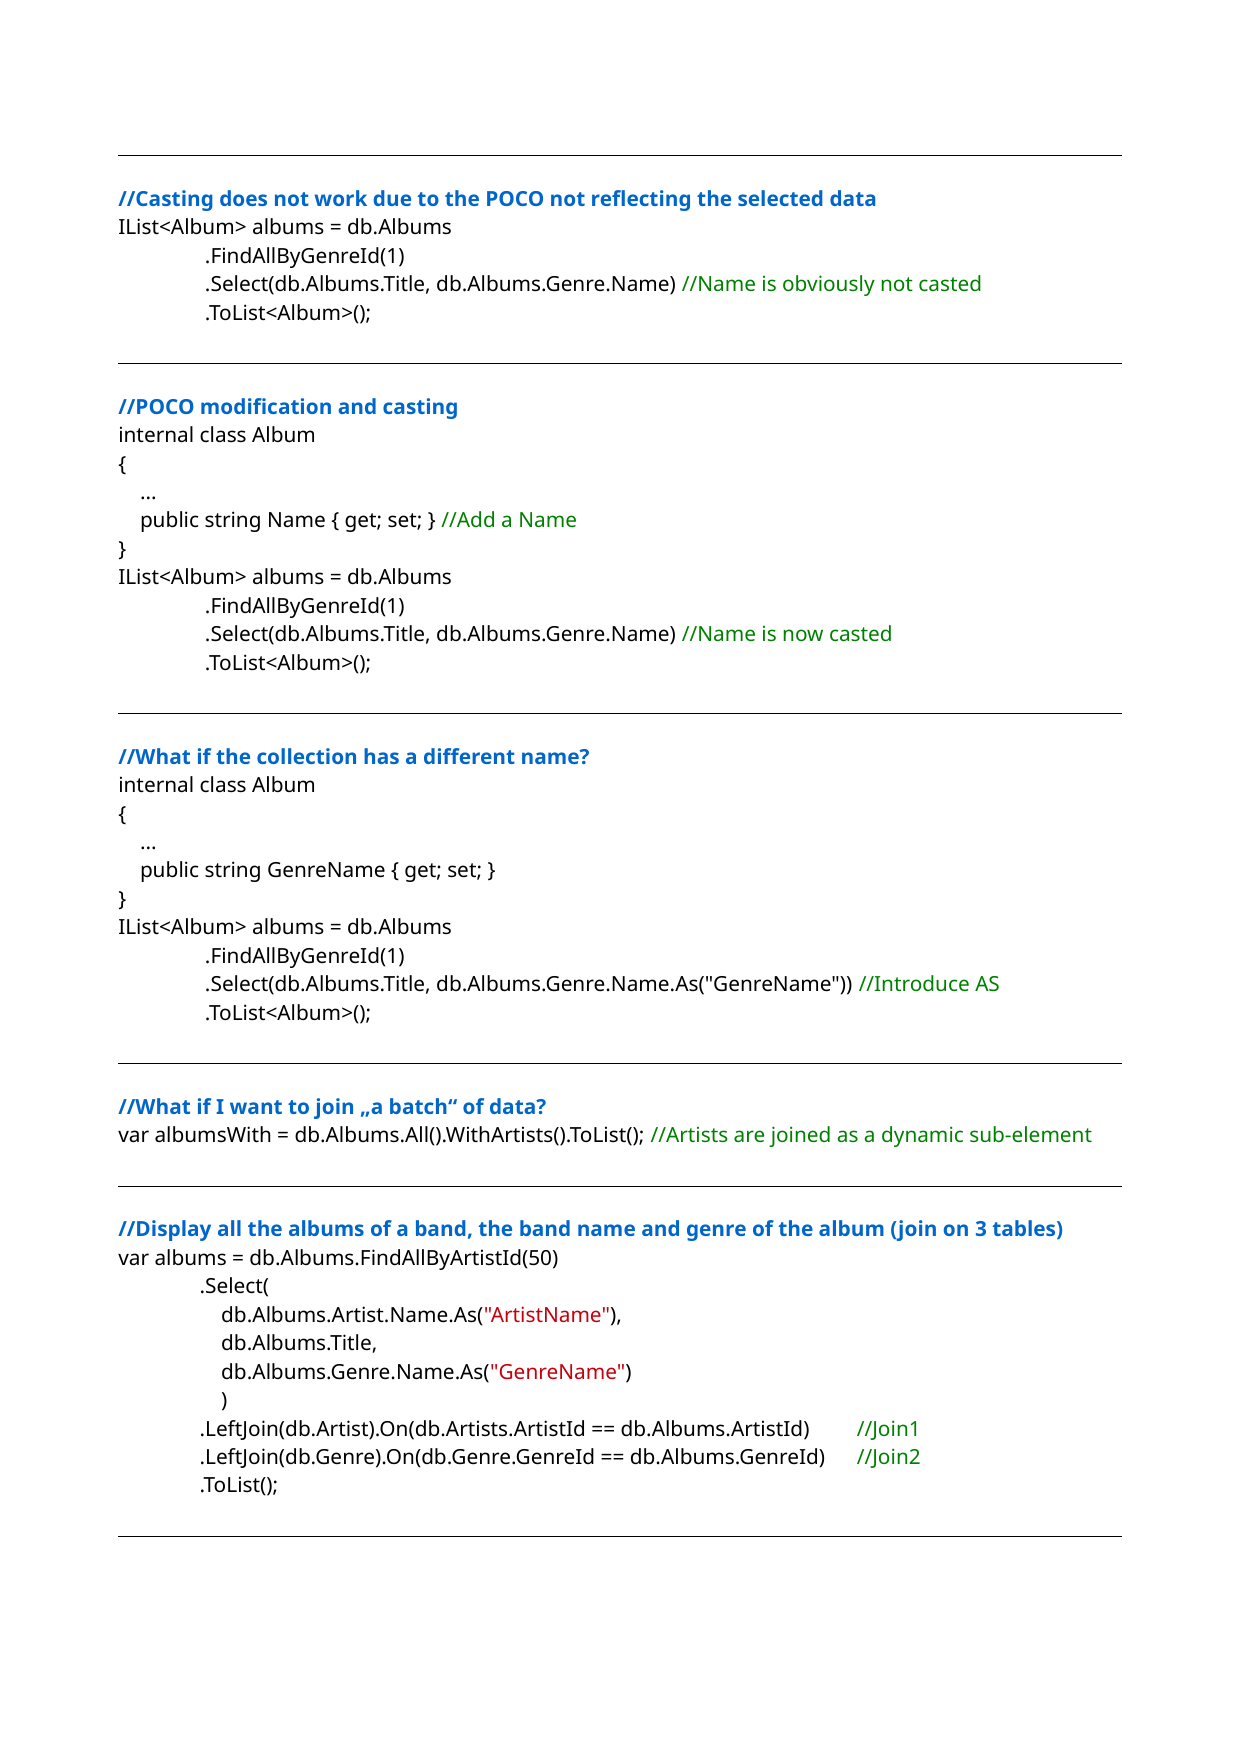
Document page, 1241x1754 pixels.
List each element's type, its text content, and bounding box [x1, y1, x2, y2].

text internal class Album [118, 770, 1122, 799]
text .FindAllByGenreId(1) [118, 591, 1122, 619]
text .FindAllByGenreId(1) [118, 241, 1122, 269]
text { [118, 449, 1122, 477]
text db.Albums.Artist.Name.As("ArtistName"), [118, 1300, 1122, 1328]
text //What if the collection has a different name? [118, 742, 1122, 770]
text //Display all the albums of a band, the band name and genre of the album (join on 3 tables) [118, 1214, 1122, 1243]
text .ToList<Album>(); [118, 998, 1122, 1026]
text .Select(db.Albums.Title, db.Albums.Genre.Name) //Name is now casted [118, 619, 1122, 648]
text .Select( [118, 1271, 1122, 1300]
text .FindAllByGenreId(1) [118, 941, 1122, 969]
text .ToList<Album>(); [118, 648, 1122, 676]
text ) [118, 1385, 1122, 1414]
text IList<Album> albums = db.Albums [118, 212, 1122, 241]
text IList<Album> albums = db.Albums [118, 562, 1122, 591]
text .ToList<Album>(); [118, 298, 1122, 326]
text IList<Album> albums = db.Albums [118, 912, 1122, 941]
text //What if I want to join „a batch“ of data? [118, 1092, 1122, 1120]
text .LeftJoin(db.Genre).On(db.Genre.GenreId == db.Albums.GenreId) //Join2 [118, 1442, 1122, 1471]
text //POCO modification and casting [118, 392, 1122, 420]
text } [118, 884, 1122, 912]
text ... [118, 477, 1122, 506]
text .LeftJoin(db.Artist).On(db.Artists.ArtistId == db.Albums.ArtistId) //Join1 [118, 1414, 1122, 1442]
text public string Name { get; set; } //Add a Name [118, 506, 1122, 534]
text var albums = db.Albums.FindAllByArtistId(50) [118, 1243, 1122, 1271]
text internal class Album [118, 420, 1122, 449]
text .ToList(); [118, 1471, 1122, 1499]
text .Select(db.Albums.Title, db.Albums.Genre.Name) //Name is obviously not casted [118, 269, 1122, 298]
text //Casting does not work due to the POCO not reflecting the selected data [118, 184, 1122, 212]
text public string GenreName { get; set; } [118, 856, 1122, 884]
text ... [118, 827, 1122, 856]
text } [118, 534, 1122, 562]
text .Select(db.Albums.Title, db.Albums.Genre.Name.As("GenreName")) //Introduce AS [118, 969, 1122, 998]
text { [118, 799, 1122, 827]
text var albumsWith = db.Albums.All().WithArtists().ToList(); //Artists are joined as a dynamic sub-element [118, 1120, 1122, 1149]
text db.Albums.Genre.Name.As("GenreName") [118, 1357, 1122, 1385]
text db.Albums.Title, [118, 1328, 1122, 1357]
